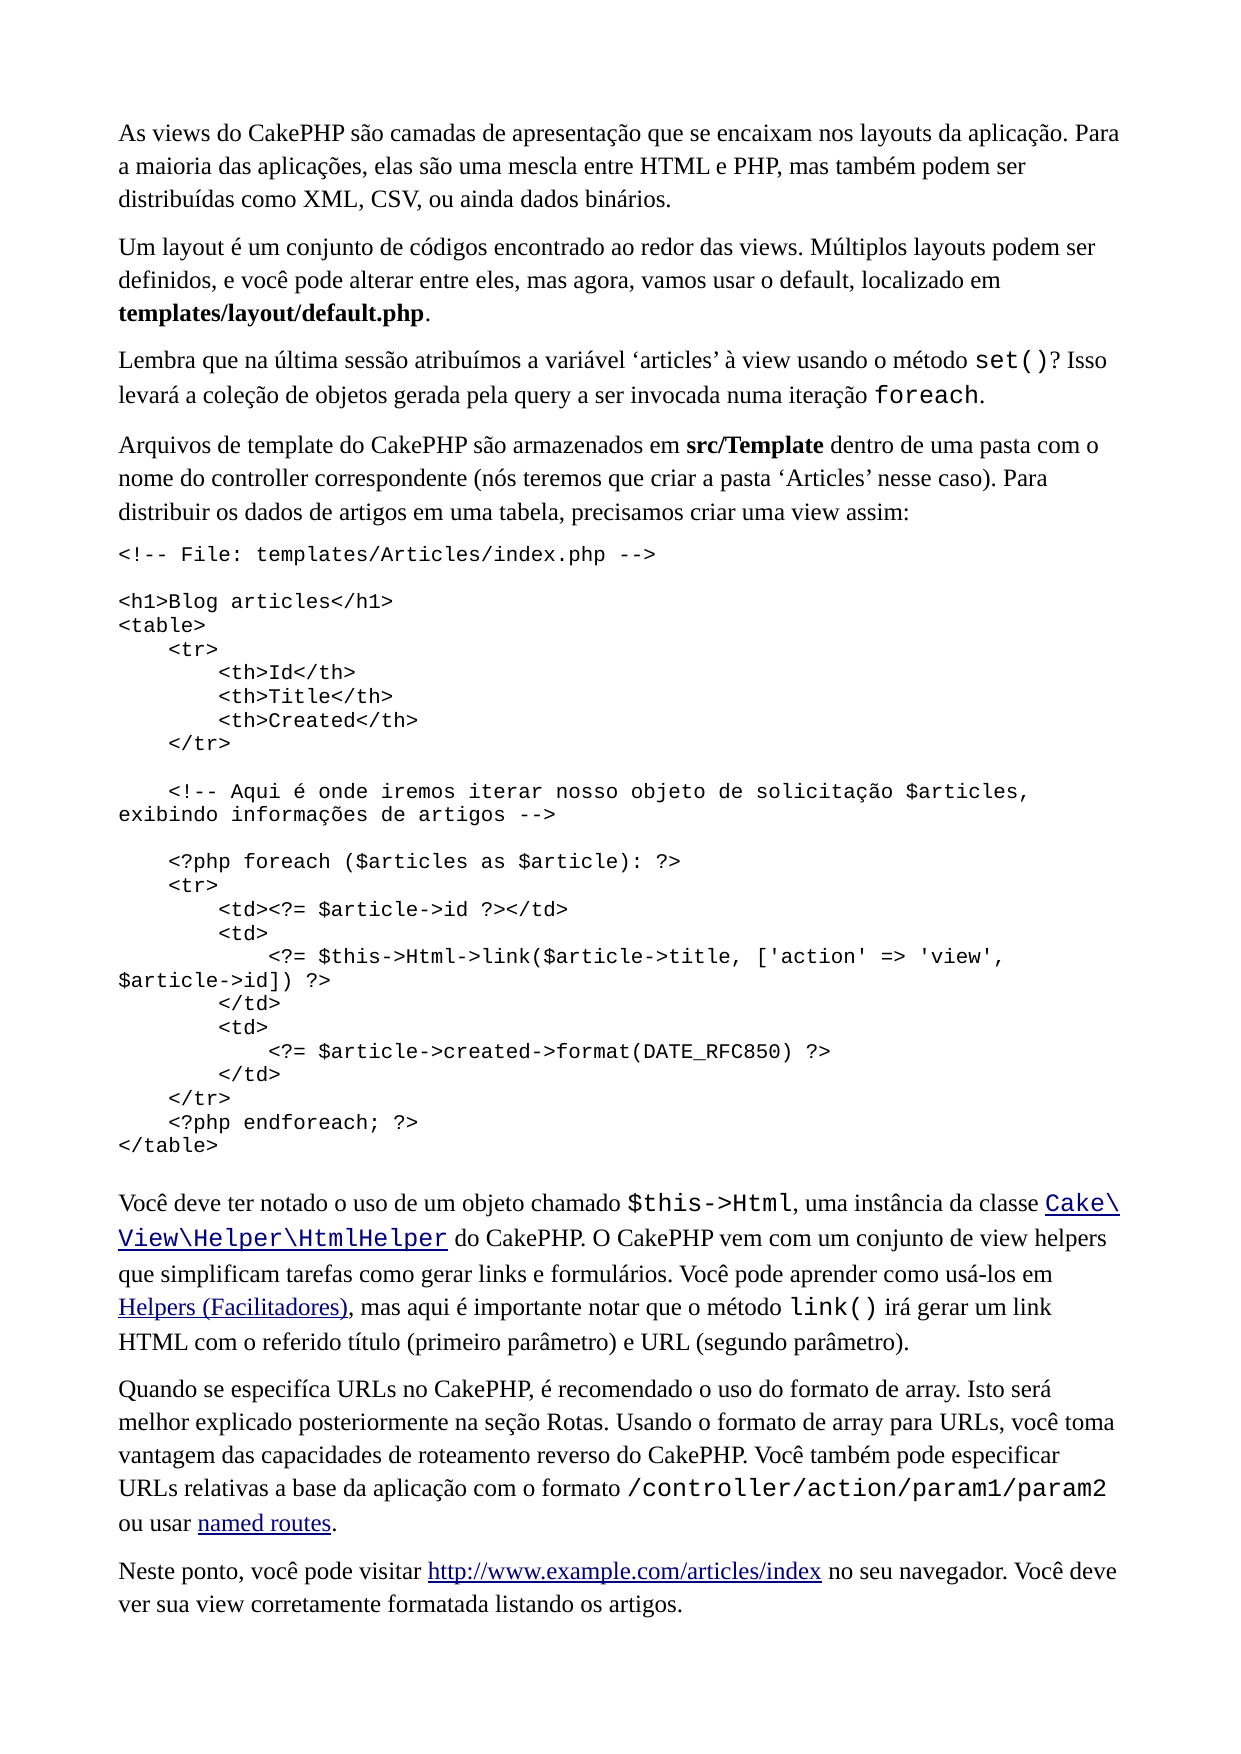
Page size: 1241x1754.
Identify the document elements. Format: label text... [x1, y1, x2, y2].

text Lembra que na última sessão atribuímos a variável ‘articles’ à view usando o método set()? Isso levará a coleção de objetos gerada pela query a ser invocada numa iteração foreach. [118, 345, 1122, 411]
text <td> [118, 922, 1122, 946]
text <!-- Aqui é onde iremos iterar nosso objeto de solicitação $articles, exibindo informações de artigos --> [118, 781, 1122, 828]
text <?php foreach ($articles as $article): ?> [118, 852, 1122, 875]
text </tr> [118, 733, 1122, 757]
text <table> [118, 615, 1122, 639]
text <th>Id</th> [118, 662, 1122, 686]
text </td> [118, 1064, 1122, 1088]
text Você deve ter notado o uso de um objeto chamado $this->Html, uma instância da classe Cake\View\Helper\HtmlHelper do CakePHP. O CakePHP vem com um conjunto de view helpers que simplificam tarefas como gerar links e formulários. Você pode aprender como usá-los em Helpers (Facilitadores), mas aqui é importante notar que o método link() irá gerar um link HTML com o referido título (primeiro parâmetro) e URL (segundo parâmetro). [118, 1188, 1122, 1356]
text <td><?= $article->id ?></td> [118, 899, 1122, 922]
text <th>Title</th> [118, 686, 1122, 710]
text Arquivos de template do CakePHP são armazenados em src/Template dentro de uma pasta com o nome do controller correspondente (nós teremos que criar a pasta ‘Articles’ nesse caso). Para distribuir os dados de artigos em uma tabela, precisamos criar uma view assim: [118, 431, 1122, 525]
text </tr> [118, 1088, 1122, 1112]
text <tr> [118, 639, 1122, 662]
text <?= $article->created->format(DATE_RFC850) ?> [118, 1041, 1122, 1064]
text <th>Created</th> [118, 710, 1122, 733]
text <?= $this->Html->link($article->title, ['action' => 'view', $article->id]) ?> [118, 946, 1122, 993]
text </table> [118, 1135, 1122, 1159]
text <tr> [118, 875, 1122, 899]
text </td> [118, 993, 1122, 1017]
text <!-- File: templates/Articles/index.php --> [118, 544, 1122, 568]
text <td> [118, 1017, 1122, 1041]
text Neste ponto, você pode visitar http://www.example.com/articles/index no seu navegador. Você deve ver sua view corretamente formatada listando os artigos. [118, 1556, 1122, 1618]
text Quando se especifíca URLs no CakePHP, é recomendado o uso do formato de array. Isto será melhor explicado posteriormente na seção Rotas. Usando o formato de array para URLs, você toma vantagem das capacidades de roteamento reverso do CakePHP. Você também pode especificar URLs relativas a base da aplicação com o formato /controller/action/param1/param2 ou usar named routes. [118, 1374, 1122, 1537]
text <h1>Blog articles</h1> [118, 591, 1122, 615]
text Um layout é um conjunto de códigos encontrado ao redor das views. Múltiplos layouts podem ser definidos, e você pode alterar entre eles, mas agora, vamos usar o default, localizado em templates/layout/default.php. [118, 232, 1122, 327]
text <?php endforeach; ?> [118, 1112, 1122, 1135]
text As views do CakePHP são camadas de apresentação que se encaixam nos layouts da aplicação. Para a maioria das aplicações, elas são uma mescla entre HTML e PHP, mas também podem ser distribuídas como XML, CSV, ou ainda dados binários. [118, 118, 1122, 213]
